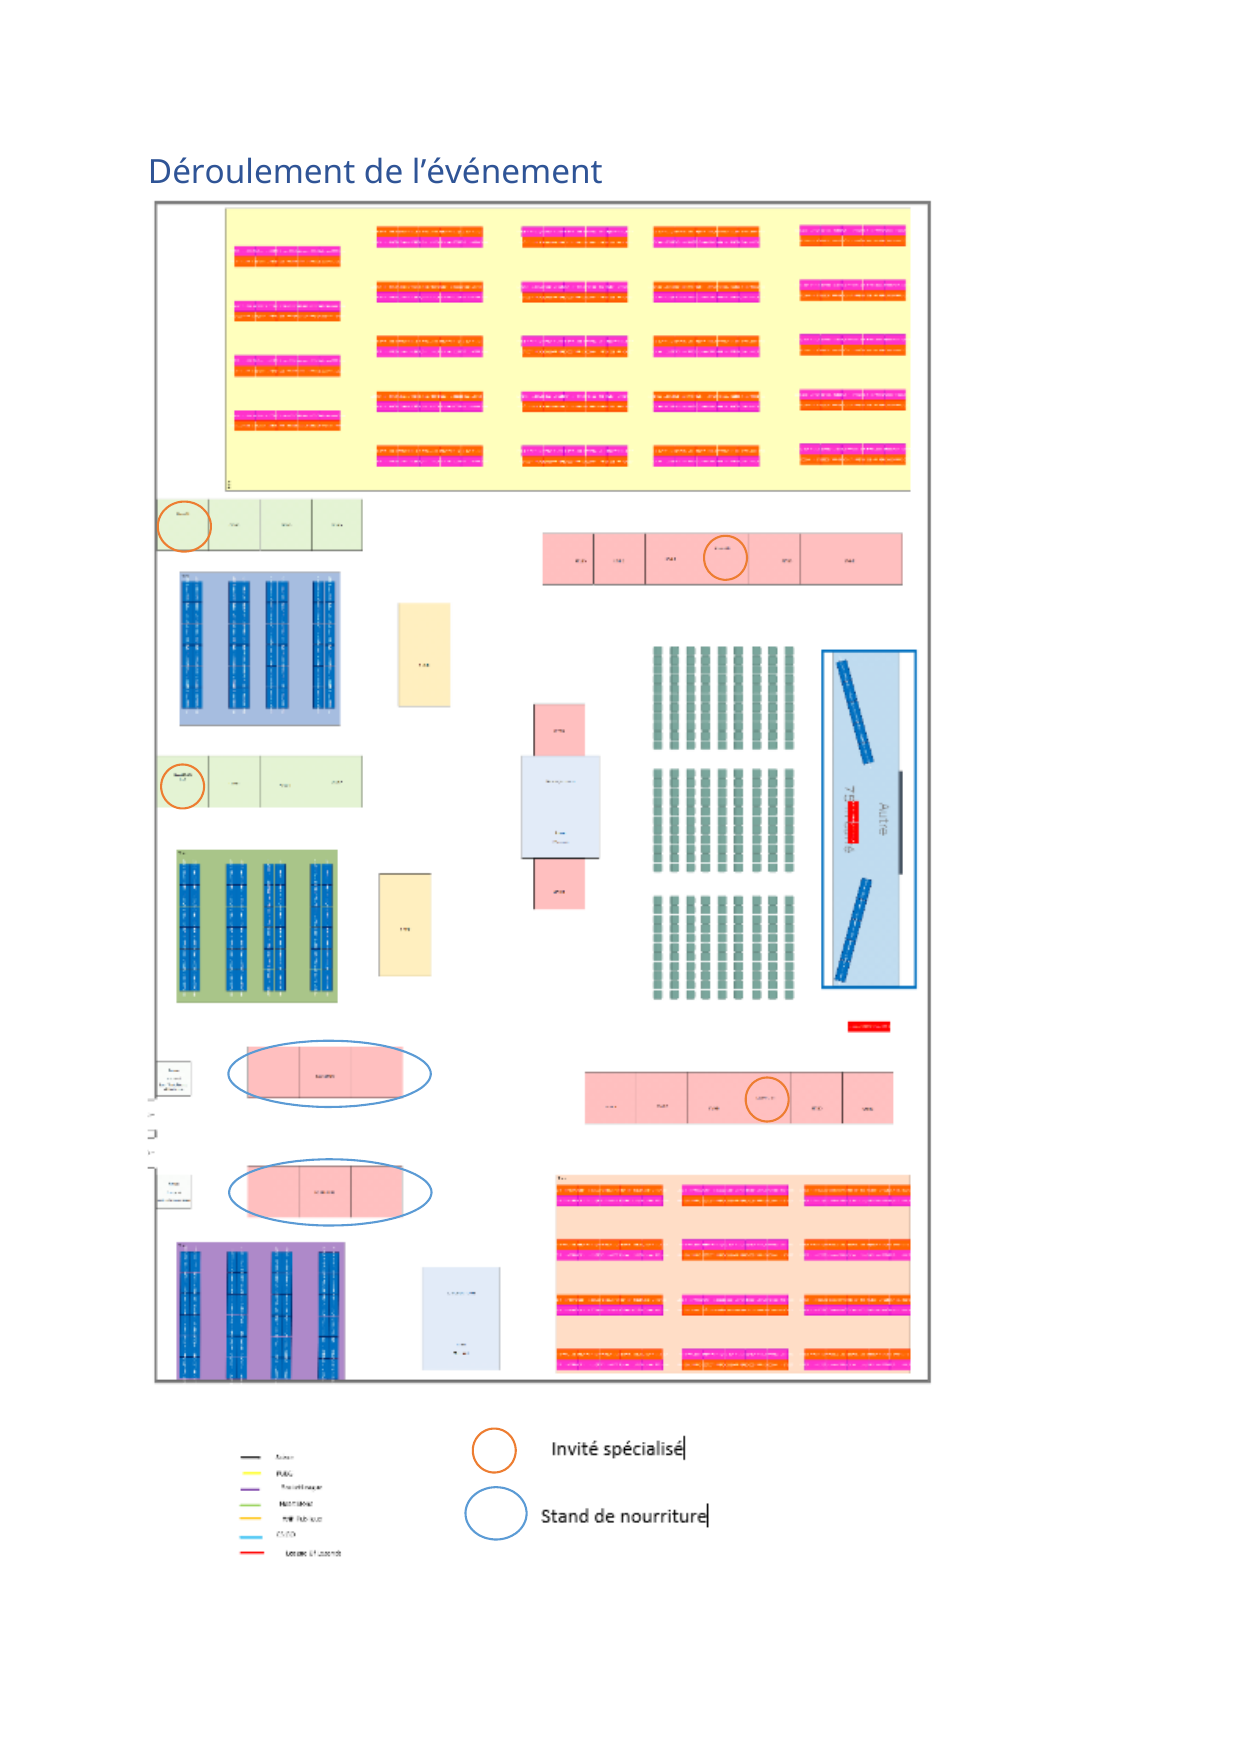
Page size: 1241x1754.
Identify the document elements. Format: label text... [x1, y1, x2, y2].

subtitle Déroulement de l’événement [148, 148, 1093, 193]
